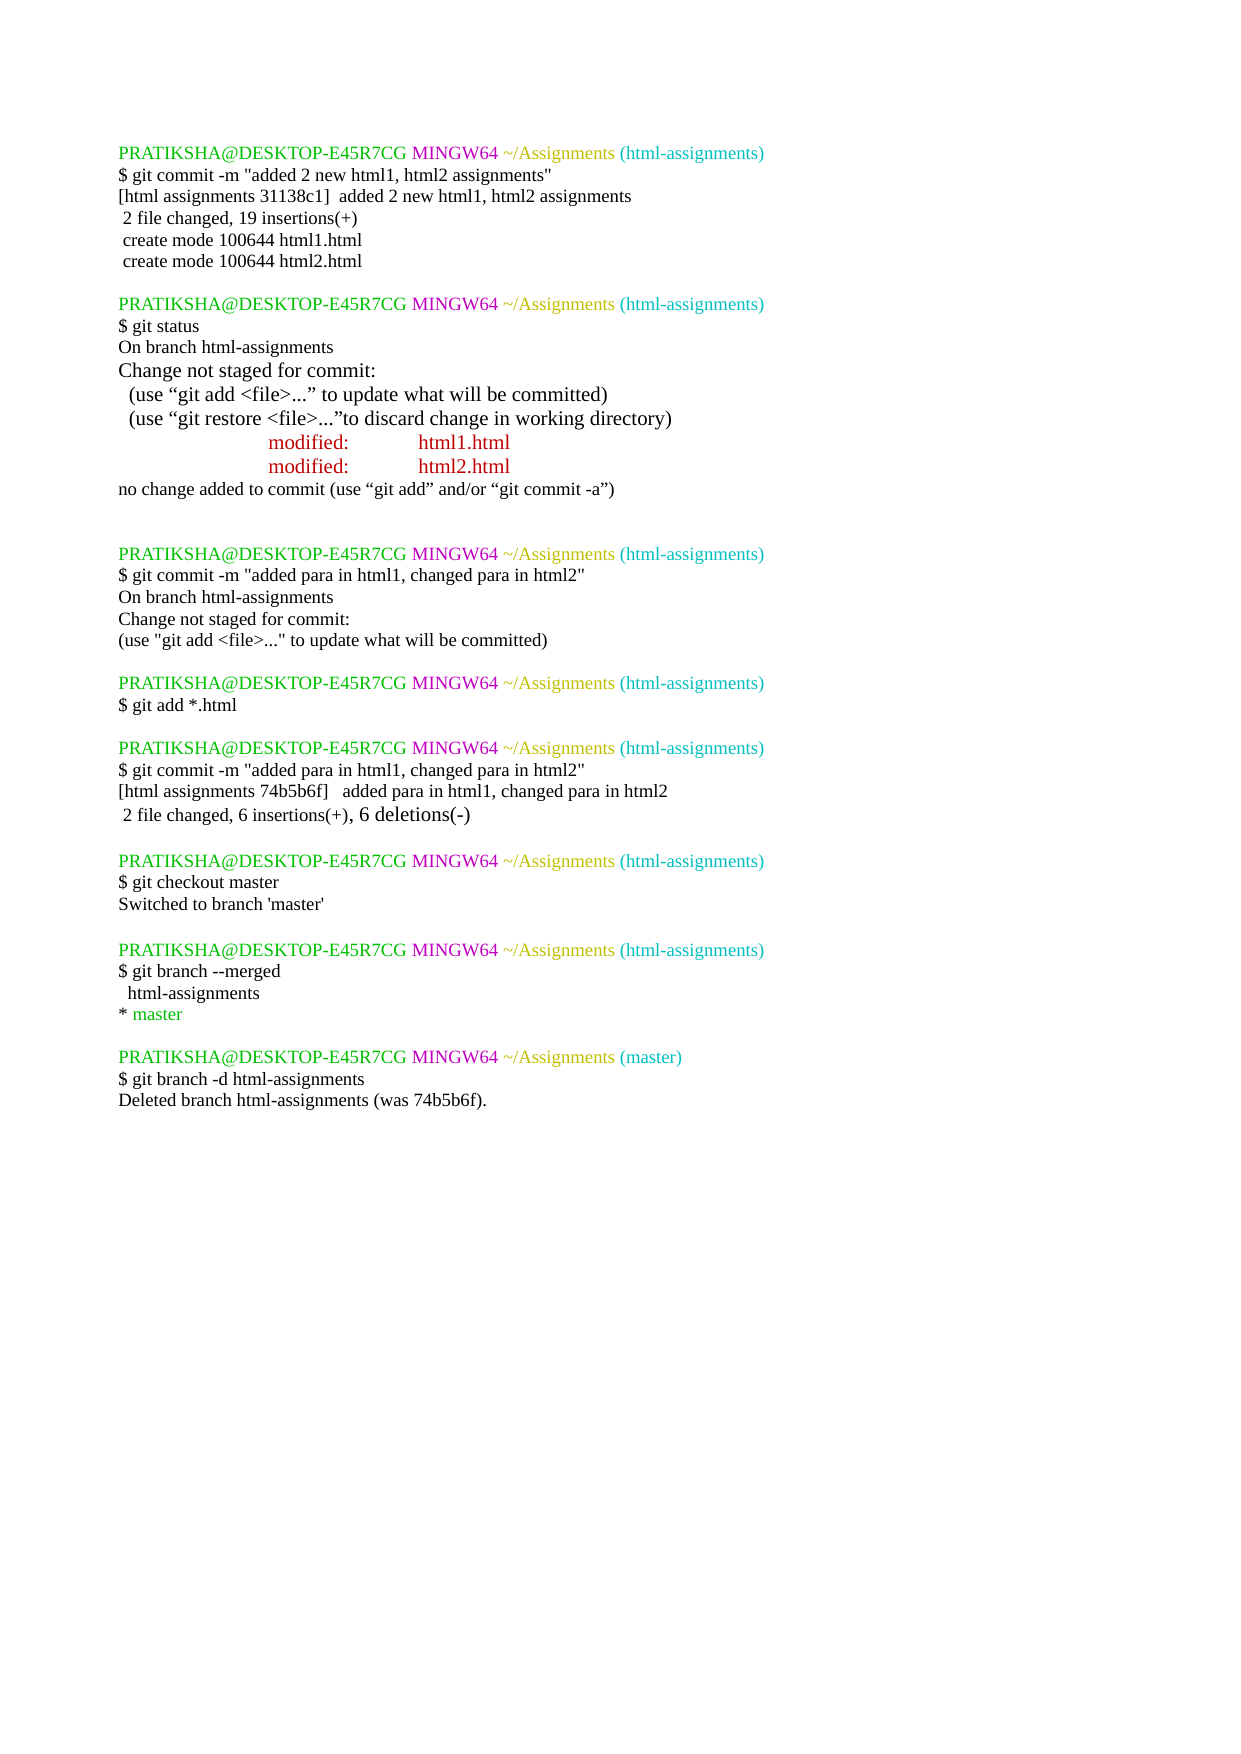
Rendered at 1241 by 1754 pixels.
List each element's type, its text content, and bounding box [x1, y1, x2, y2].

text On branch html-assignments [118, 586, 1122, 607]
text (use "git add <file>..." to update what will be committed) [118, 629, 1122, 651]
text Change not staged for commit: [118, 358, 1122, 382]
text $ git status [118, 315, 1122, 336]
text $ git branch --merged [118, 960, 1122, 982]
text $ git checkout master [118, 871, 1122, 893]
text (use “git restore <file>...”to discard change in working directory) [118, 406, 1122, 430]
text PRATIKSHA@DESKTOP-E45R7CG MINGW64 ~/Assignments (html-assignments) [118, 293, 1122, 315]
text $ git branch -d html-assignments [118, 1068, 1122, 1089]
text PRATIKSHA@DESKTOP-E45R7CG MINGW64 ~/Assignments (html-assignments) [118, 938, 1122, 960]
text PRATIKSHA@DESKTOP-E45R7CG MINGW64 ~/Assignments (html-assignments) [118, 672, 1122, 694]
text [html assignments 74b5b6f] added para in html1, changed para in html2 [118, 780, 1122, 802]
text PRATIKSHA@DESKTOP-E45R7CG MINGW64 ~/Assignments (master) [118, 1046, 1122, 1068]
text html-assignments [118, 982, 1122, 1003]
text $ git add *.html [118, 694, 1122, 715]
text PRATIKSHA@DESKTOP-E45R7CG MINGW64 ~/Assignments (html-assignments) [118, 142, 1122, 164]
text Change not staged for commit: [118, 607, 1122, 629]
text $ git commit -m "added para in html1, changed para in html2" [118, 564, 1122, 586]
text modified: html1.html [118, 430, 1122, 454]
text 2 file changed, 19 insertions(+) [118, 207, 1122, 228]
text create mode 100644 html1.html [118, 228, 1122, 250]
text PRATIKSHA@DESKTOP-E45R7CG MINGW64 ~/Assignments (html-assignments) [118, 737, 1122, 758]
text $ git commit -m "added para in html1, changed para in html2" [118, 758, 1122, 780]
text modified: html2.html [118, 454, 1122, 478]
text Switched to branch 'master' [118, 893, 1122, 914]
text * master [118, 1003, 1122, 1025]
text 2 file changed, 6 insertions(+), 6 deletions(-) [118, 802, 1122, 826]
text PRATIKSHA@DESKTOP-E45R7CG MINGW64 ~/Assignments (html-assignments) [118, 850, 1122, 871]
text [html assignments 31138c1] added 2 new html1, html2 assignments [118, 185, 1122, 207]
text $ git commit -m "added 2 new html1, html2 assignments" [118, 164, 1122, 185]
text no change added to commit (use “git add” and/or “git commit -a”) [118, 478, 1122, 500]
text Deleted branch html-assignments (was 74b5b6f). [118, 1089, 1122, 1111]
text create mode 100644 html2.html [118, 250, 1122, 272]
text On branch html-assignments [118, 336, 1122, 358]
text (use “git add <file>...” to update what will be committed) [118, 382, 1122, 406]
text PRATIKSHA@DESKTOP-E45R7CG MINGW64 ~/Assignments (html-assignments) [118, 543, 1122, 564]
